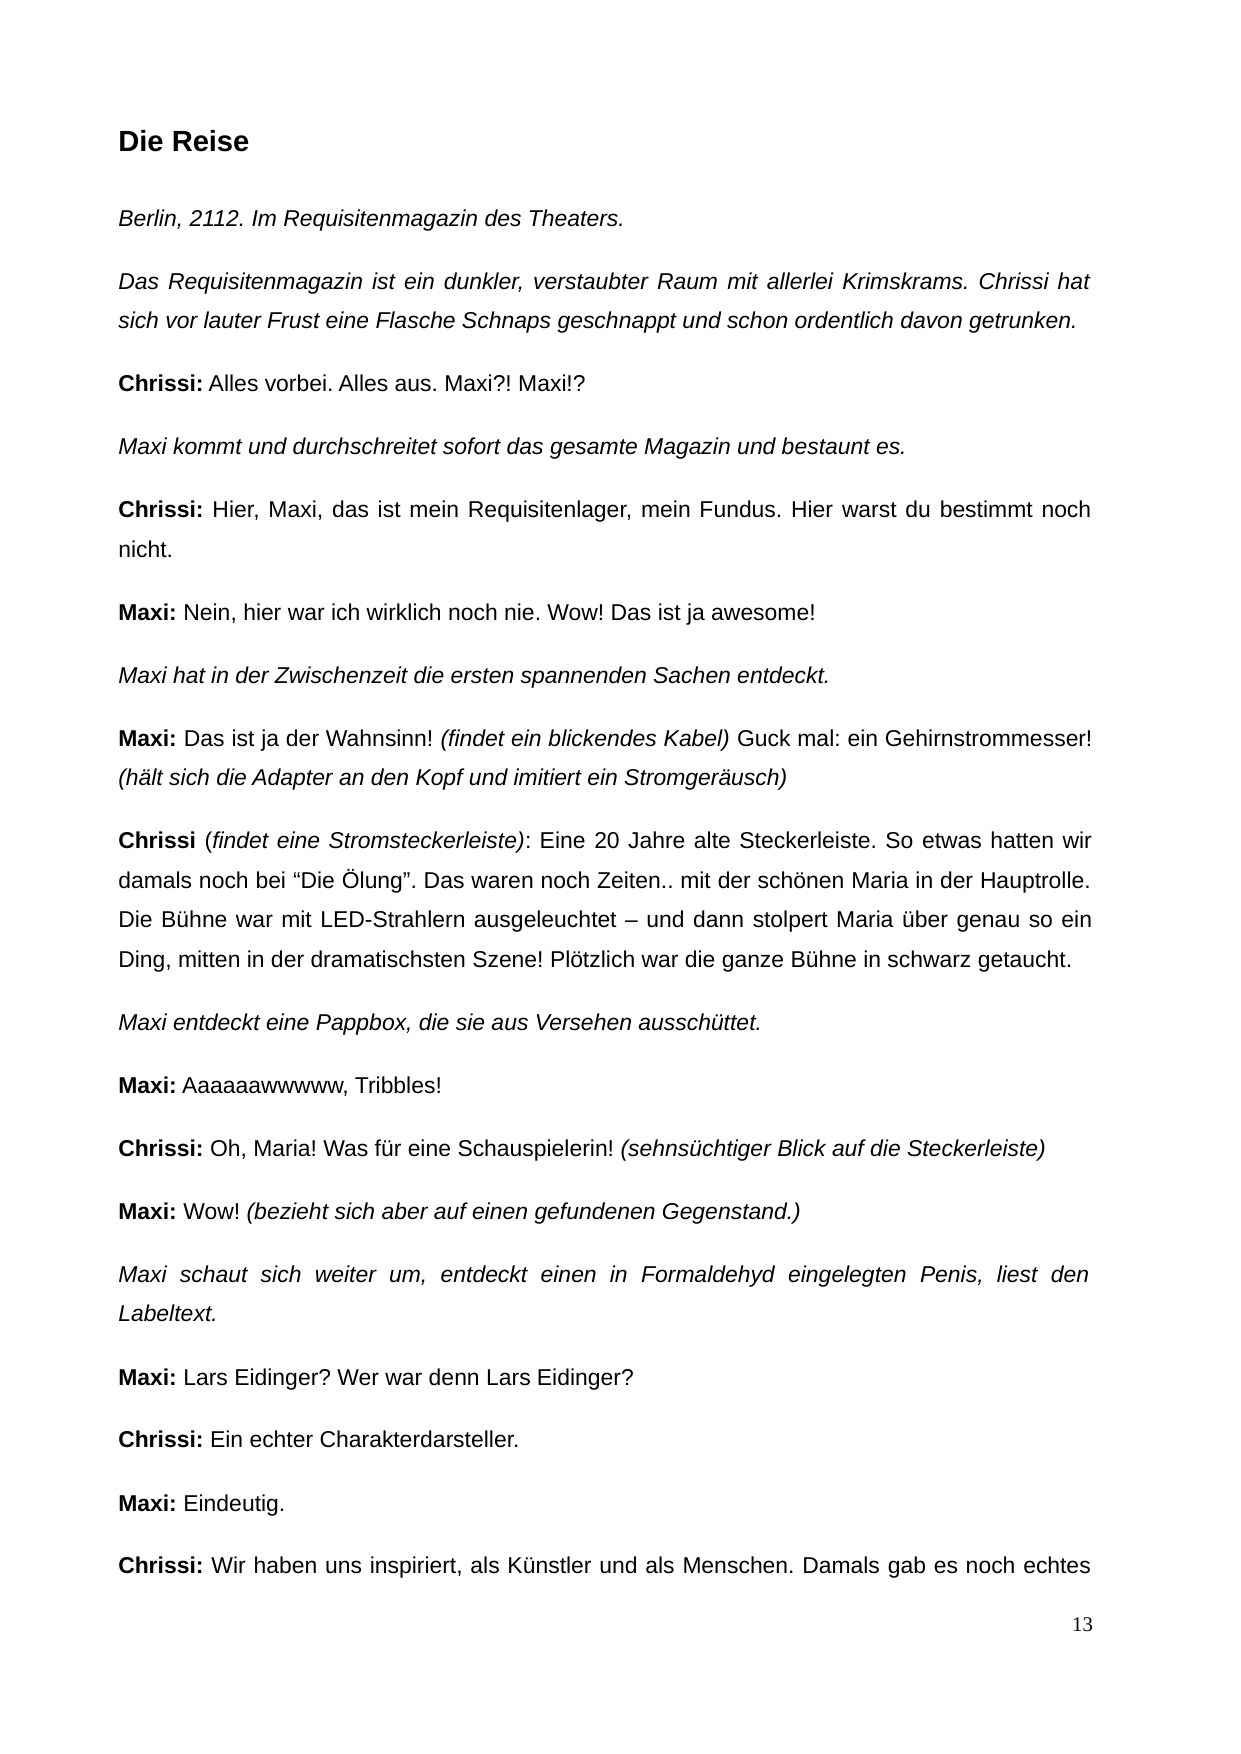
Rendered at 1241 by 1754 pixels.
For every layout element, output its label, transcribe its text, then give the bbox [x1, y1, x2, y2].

text Das Requisitenmagazin ist ein dunkler, verstaubter Raum mit allerlei Krimskrams. Chrissi hat sich vor lauter Frust eine Flasche Schnaps geschnappt und schon ordentlich davon getrunken. [118, 268, 1093, 334]
text Maxi kommt und durchschreitet sofort das gesamte Magazin und bestaunt es. [118, 433, 1093, 460]
text Berlin, 2112. Im Requisitenmagazin des Theaters. [118, 205, 1093, 231]
text Chrissi: Wir haben uns inspiriert, als Künstler und als Menschen. Damals gab es noch echtes [118, 1552, 1093, 1579]
text Maxi: Aaaaaawwwww, Tribbles! [118, 1072, 1093, 1098]
text Maxi: Eindeutig. [118, 1489, 1093, 1516]
text Maxi hat in der Zwischenzeit die ersten spannenden Sachen entdeckt. [118, 662, 1093, 688]
text Maxi entdeckt eine Pappbox, die sie aus Versehen ausschüttet. [118, 1009, 1093, 1035]
text Chrissi (findet eine Stromsteckerleiste): Eine 20 Jahre alte Steckerleiste. So etwas hatten wir damals noch bei “Die Ölung”. Das waren noch Zeiten.. mit der schönen Maria in der Hauptrolle. Die Bühne war mit LED-Strahlern ausgeleuchtet – und dann stolpert Maria über genau so ein Ding, mitten in der dramatischsten Szene! Plötzlich war die ganze Bühne in schwarz getaucht. [118, 827, 1093, 972]
text Maxi: Wow! (bezieht sich aber auf einen gefundenen Gegenstand.) [118, 1198, 1093, 1224]
text Chrissi: Ein echter Charakterdarsteller. [118, 1426, 1093, 1453]
text Maxi: Das ist ja der Wahnsinn! (findet ein blickendes Kabel) Guck mal: ein Gehirnstrommesser! (hält sich die Adapter an den Kopf und imitiert ein Stromgeräusch) [118, 725, 1093, 791]
subtitle Die Reise [118, 124, 1122, 158]
text Maxi: Nein, hier war ich wirklich noch nie. Wow! Das ist ja awesome! [118, 599, 1093, 625]
text Chrissi: Alles vorbei. Alles aus. Maxi?! Maxi!? [118, 370, 1093, 397]
text Maxi schaut sich weiter um, entdeckt einen in Formaldehyd eingelegten Penis, liest den Labeltext. [118, 1261, 1093, 1327]
text Maxi: Lars Eidinger? Wer war denn Lars Eidinger? [118, 1363, 1093, 1390]
text Chrissi: Hier, Maxi, das ist mein Requisitenlager, mein Fundus. Hier warst du bestimmt noch nicht. [118, 496, 1093, 562]
text Chrissi: Oh, Maria! Was für eine Schauspielerin! (sehnsüchtiger Blick auf die Steckerleiste) [118, 1135, 1093, 1161]
